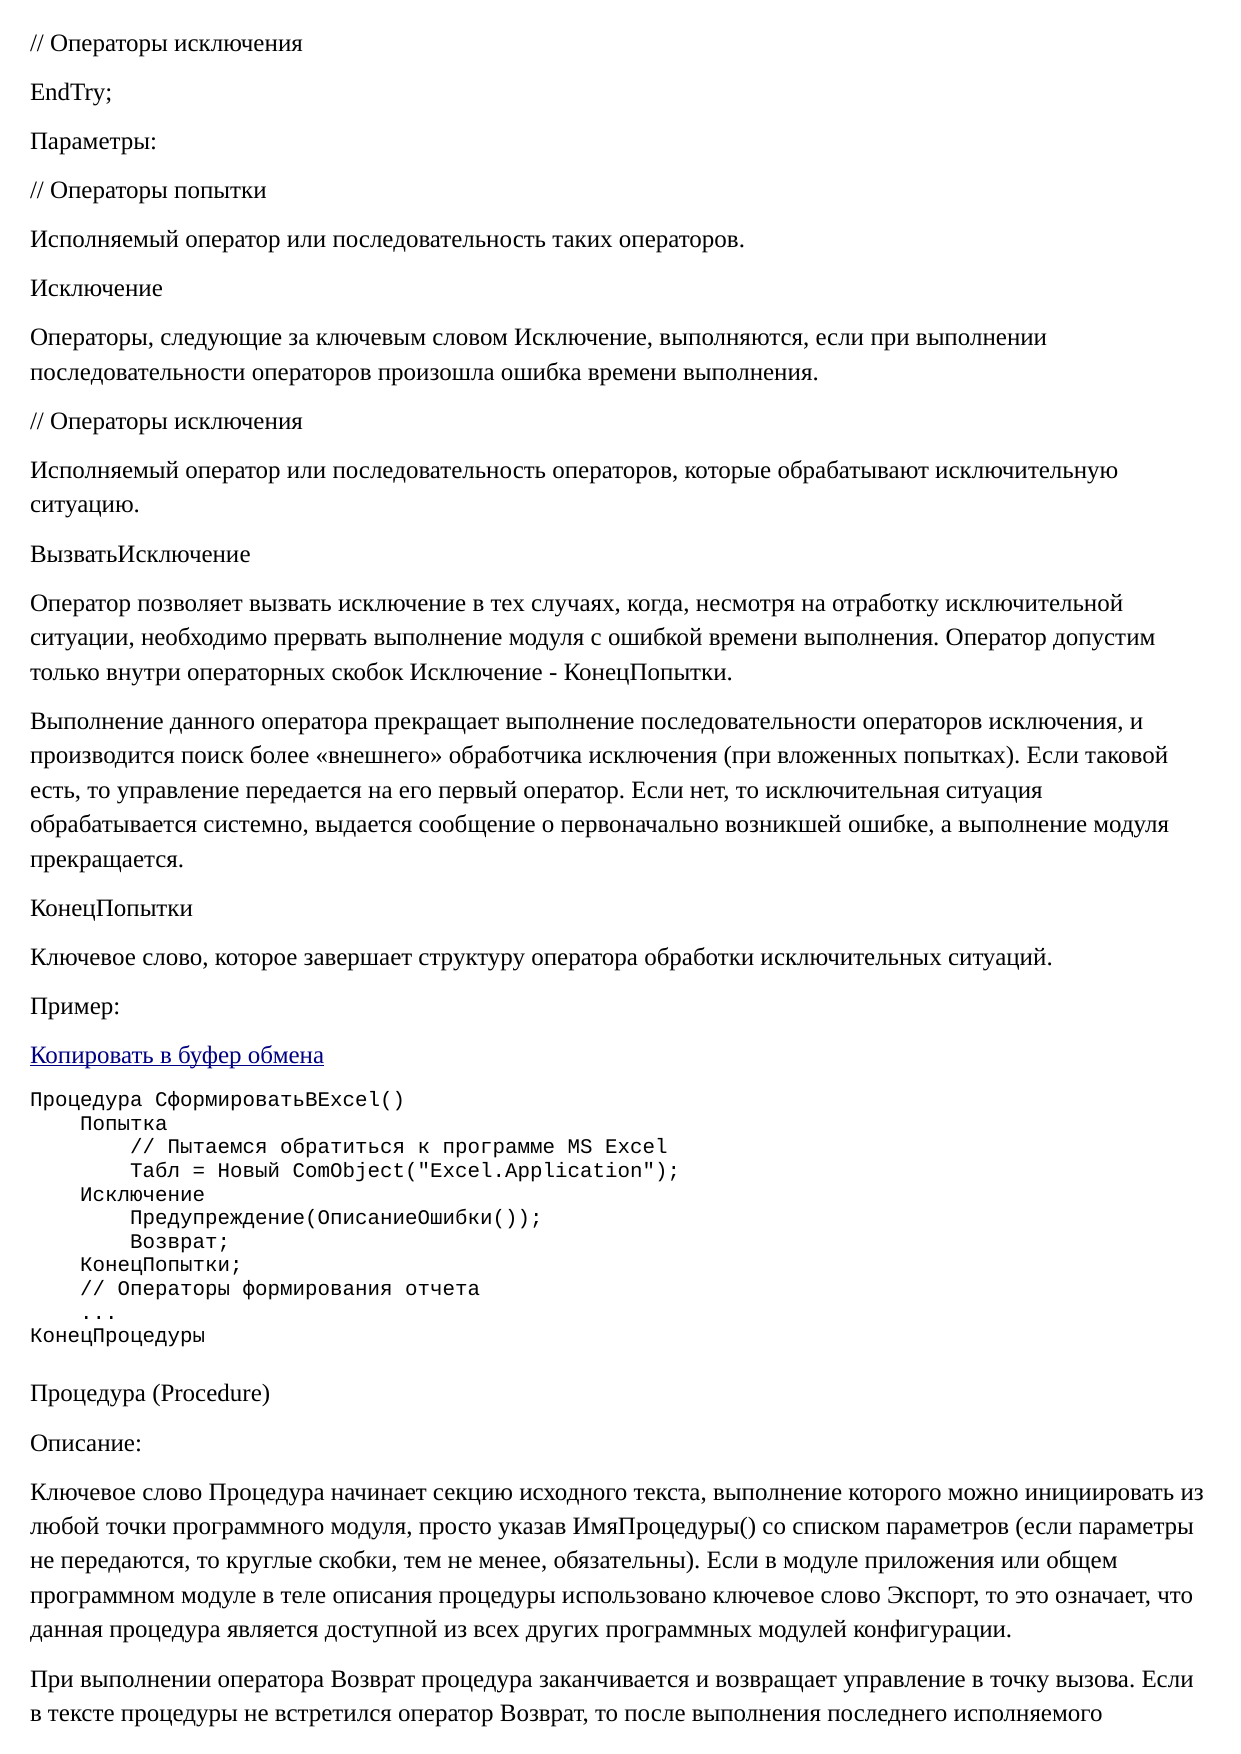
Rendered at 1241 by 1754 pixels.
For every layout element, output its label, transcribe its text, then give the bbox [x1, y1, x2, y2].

text ВызватьИсключение [30, 539, 1211, 567]
text КонецПопытки; [30, 1254, 1211, 1278]
text Исполняемый оператор или последовательность таких операторов. [30, 224, 1211, 253]
text Предупреждение(ОписаниеОшибки()); [30, 1207, 1211, 1231]
text Выполнение данного оператора прекращает выполнение последовательности операторов исключения, и производится поиск более «внешнего» обработчика исключения (при вложенных попытках). Если таковой есть, то управление передается на его первый оператор. Если нет, то исключительная ситуация обрабатывается системно, выдается сообщение о первоначально возникшей ошибке, а выполнение модуля прекращается. [30, 706, 1211, 872]
text Процедура СформироватьВExcel() [30, 1089, 1211, 1113]
text ... [30, 1302, 1211, 1325]
text // Операторы формирования отчета [30, 1278, 1211, 1302]
text Копировать в буфер обмена [30, 1040, 1211, 1069]
text Исполняемый оператор или последовательность операторов, которые обрабатывают исключительную ситуацию. [30, 455, 1211, 518]
text EndTry; [30, 77, 1211, 106]
text Ключевое слово, которое завершает структуру оператора обработки исключительных ситуаций. [30, 942, 1211, 971]
text Параметры: [30, 126, 1211, 155]
text Табл = Новый ComObject("Excel.Application"); [30, 1160, 1211, 1183]
text // Операторы исключения [30, 28, 1211, 57]
text Попытка [30, 1113, 1211, 1136]
text Процедура (Procedure) [30, 1378, 1211, 1407]
text // Операторы исключения [30, 406, 1211, 435]
text // Операторы попытки [30, 175, 1211, 204]
text Ключевое слово Процедура начинает секцию исходного текста, выполнение которого можно инициировать из любой точки программного модуля, просто указав ИмяПроцедуры() со списком параметров (если параметры не передаются, то круглые скобки, тем не менее, обязательны). Если в модуле приложения или общем программном модуле в теле описания процедуры использовано ключевое слово Экспорт, то это означает, что данная процедура является доступной из всех других программных модулей конфигурации. [30, 1477, 1211, 1643]
text Описание: [30, 1428, 1211, 1456]
text Оператор позволяет вызвать исключение в тех случаях, когда, несмотря на отработку исключительной ситуации, необходимо прервать выполнение модуля с ошибкой времени выполнения. Оператор допустим только внутри операторных скобок Исключение ‑ КонецПопытки. [30, 588, 1211, 685]
text Пример: [30, 991, 1211, 1019]
text // Пытаемся обратиться к программе MS Excel [30, 1136, 1211, 1160]
text КонецПроцедуры [30, 1325, 1211, 1349]
text Исключение [30, 273, 1211, 302]
text Возврат; [30, 1231, 1211, 1254]
text КонецПопытки [30, 893, 1211, 921]
text При выполнении оператора Возврат процедура заканчивается и возвращает управление в точку вызова. Если в тексте процедуры не встретился оператор Возврат, то после выполнения последнего исполняемого [30, 1664, 1211, 1727]
text Исключение [30, 1183, 1211, 1207]
text Операторы, следующие за ключевым словом Исключение, выполняются, если при выполнении последовательности операторов произошла ошибка времени выполнения. [30, 322, 1211, 386]
